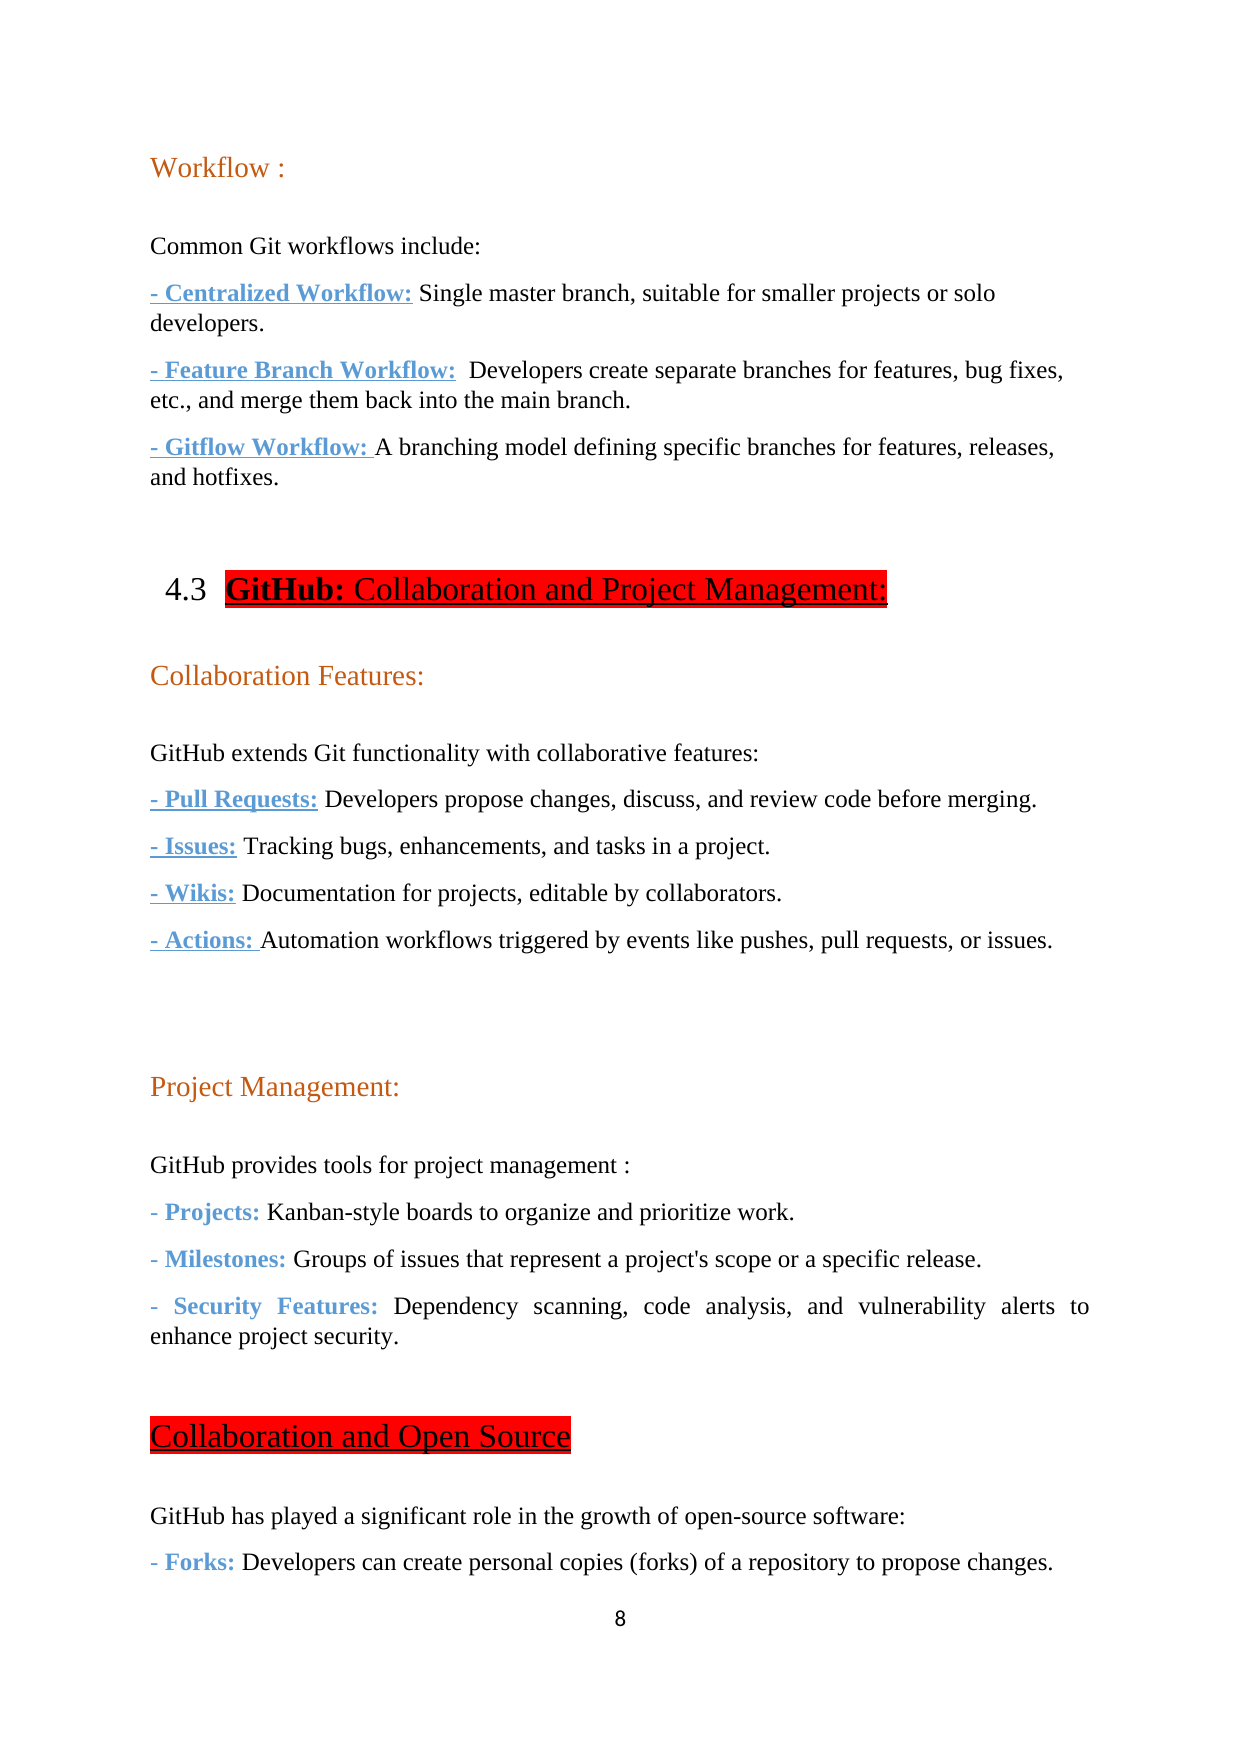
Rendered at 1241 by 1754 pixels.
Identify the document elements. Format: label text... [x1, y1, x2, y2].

text - Milestones: Groups of issues that represent a project's scope or a specific release. [150, 1244, 1090, 1273]
text GitHub provides tools for project management : [150, 1151, 1090, 1179]
text - Centralized Workflow: Single master branch, suitable for smaller projects or solo developers. [150, 278, 1090, 337]
text - Actions: Automation workflows triggered by events like pushes, pull requests, or issues. [150, 925, 1090, 954]
subtitle Collaboration Features: [150, 658, 1090, 692]
text - Gitflow Workflow: A branching model defining specific branches for features, releases, and hotfixes. [150, 432, 1090, 491]
text Common Git workflows include: [150, 231, 1090, 260]
text - Security Features: Dependency scanning, code analysis, and vulnerability alerts to enhance project security. [150, 1291, 1090, 1350]
text - Feature Branch Workflow: Developers create separate branches for features, bug fixes, etc., and merge them back into the main branch. [150, 355, 1090, 414]
text - Projects: Kanban-style boards to organize and prioritize work. [150, 1197, 1090, 1226]
subtitle Project Management: [150, 1069, 1090, 1103]
text - Forks: Developers can create personal copies (forks) of a repository to propose changes. [150, 1547, 1090, 1576]
text GitHub extends Git functionality with collaborative features: [150, 738, 1090, 767]
text - Wikis: Documentation for projects, editable by collaborators. [150, 878, 1090, 907]
subtitle Workflow : [150, 150, 1090, 183]
subtitle Collaboration and Open Source [150, 1416, 1090, 1454]
text GitHub has played a significant role in the growth of open-source software: [150, 1501, 1090, 1529]
text - Pull Requests: Developers propose changes, discuss, and review code before merging. [150, 784, 1090, 813]
subtitle GitHub: Collaboration and Project Management: [165, 570, 1090, 608]
text - Issues: Tracking bugs, enhancements, and tasks in a project. [150, 831, 1090, 860]
